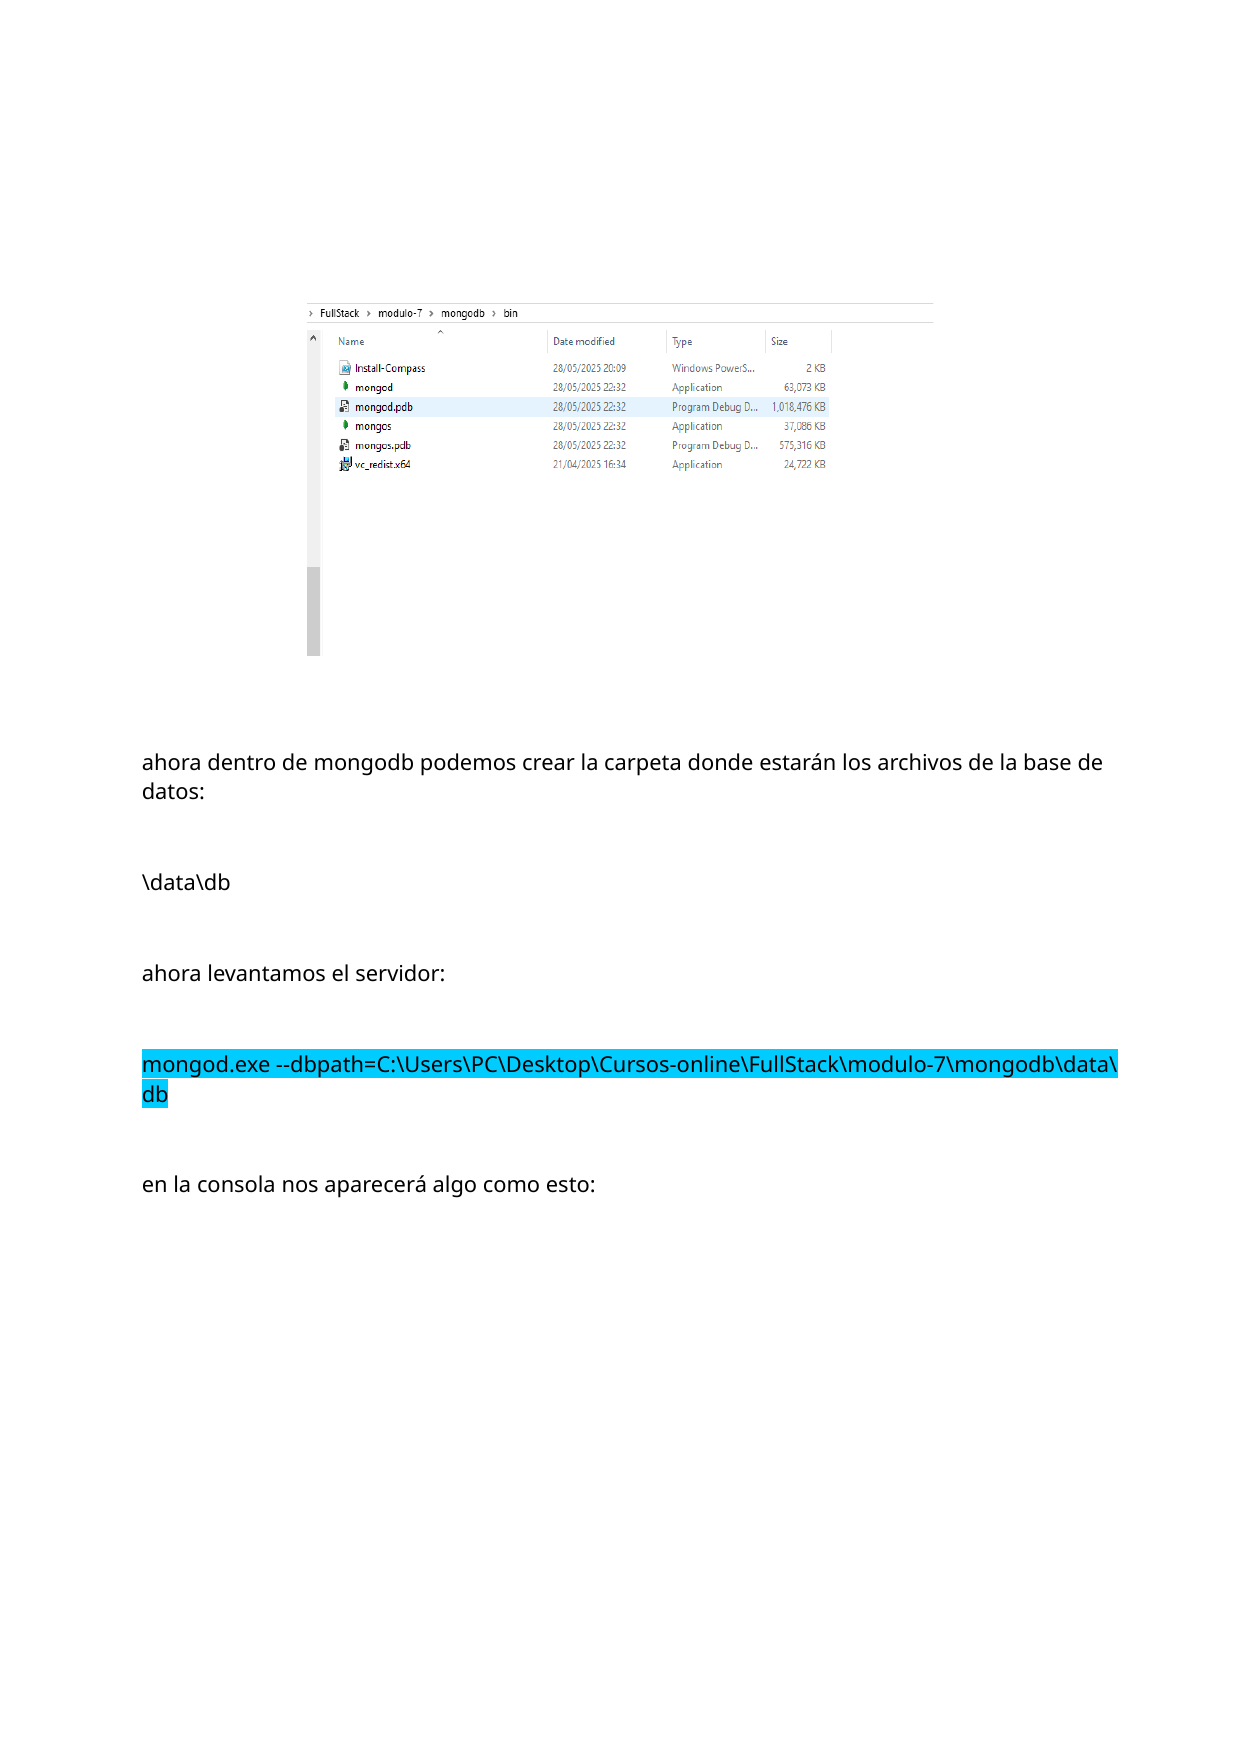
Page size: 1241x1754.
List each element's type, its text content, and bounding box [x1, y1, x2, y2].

text en la consola nos aparecerá algo como esto: [142, 1169, 1122, 1199]
text ahora dentro de mongodb podemos crear la carpeta donde estarán los archivos de la base de datos: [142, 746, 1122, 806]
text mongod.exe --dbpath=C:\Users\PC\Desktop\Cursos-online\FullStack\modulo-7\mongodb\data\db [142, 1049, 1122, 1108]
text ahora levantamos el servidor: [142, 958, 1122, 988]
text \data\db [142, 867, 1122, 897]
